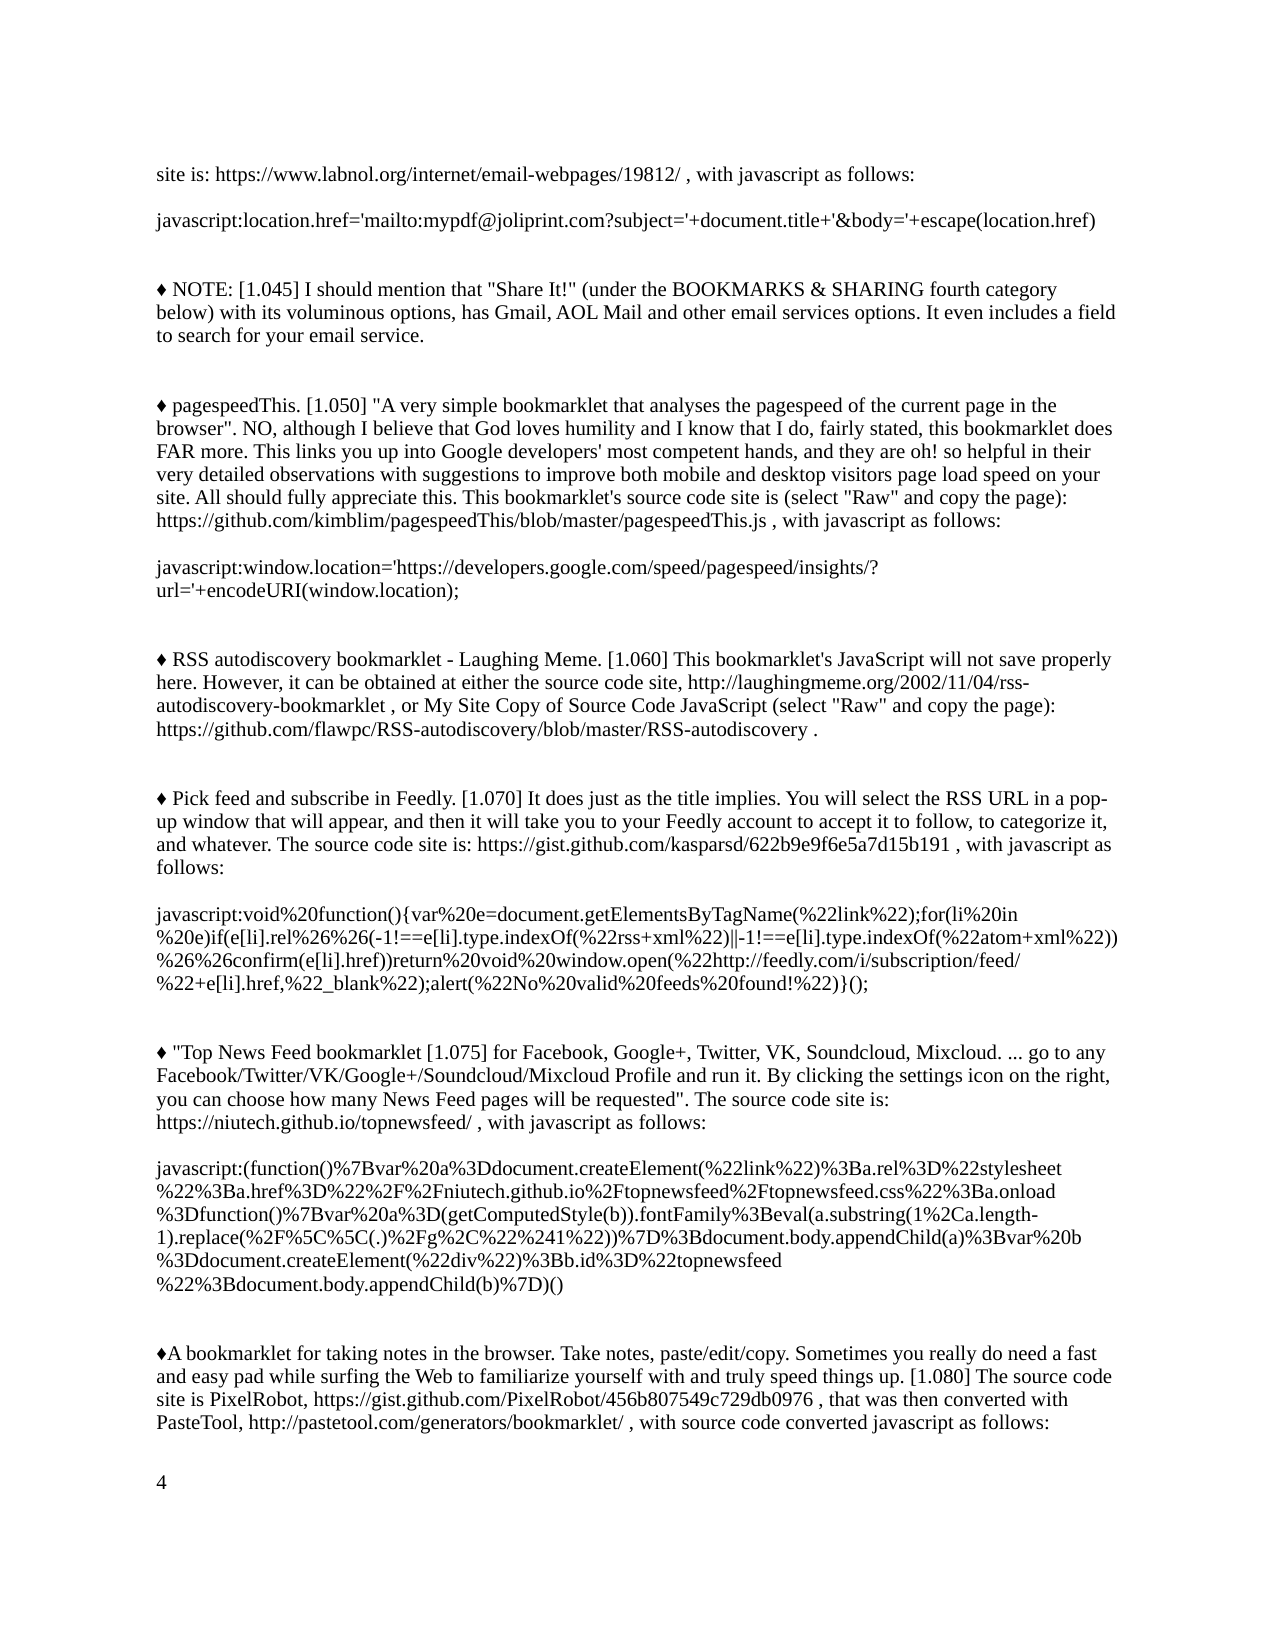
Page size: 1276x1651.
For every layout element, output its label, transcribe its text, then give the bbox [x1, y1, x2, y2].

text site is: https://www.labnol.org/internet/email-webpages/19812/ , with javascript as follows: [150, 156, 1125, 186]
text javascript:(function()%7Bvar%20a%3Ddocument.createElement(%22link%22)%3Ba.rel%3D%22stylesheet%22%3Ba.href%3D%22%2F%2Fniutech.github.io%2Ftopnewsfeed%2Ftopnewsfeed.css%22%3Ba.onload%3Dfunction()%7Bvar%20a%3D(getComputedStyle(b)).fontFamily%3Beval(a.substring(1%2Ca.length-1).replace(%2F%5C%5C(.)%2Fg%2C%22%241%22))%7D%3Bdocument.body.appendChild(a)%3Bvar%20b%3Ddocument.createElement(%22div%22)%3Bb.id%3D%22topnewsfeed%22%3Bdocument.body.appendChild(b)%7D)() [150, 1157, 1125, 1296]
text ♦ "Top News Feed bookmarklet [1.075] for Facebook, Google+, Twitter, VK, Soundcloud, Mixcloud. ... go to any Facebook/Twitter/VK/Google+/Soundcloud/Mixcloud Profile and run it. By clicking the settings icon on the right, you can choose how many News Feed pages will be requested". The source code site is: https://niutech.github.io/topnewsfeed/ , with javascript as follows: [150, 1041, 1125, 1134]
text javascript:location.href='mailto:mypdf@joliprint.com?subject='+document.title+'&body='+escape(location.href) [150, 209, 1125, 232]
text ♦ pagespeedThis. [1.050] "A very simple bookmarklet that analyses the pagespeed of the current page in the browser". NO, although I believe that God loves humility and I know that I do, fairly stated, this bookmarklet does FAR more. This links you up into Google developers' most competent hands, and they are oh! so helpful in their very detailed observations with suggestions to improve both mobile and desktop visitors page load speed on your site. All should fully appreciate this. This bookmarklet's source code site is (select "Raw" and copy the page): https://github.com/kimblim/pagespeedThis/blob/master/pagespeedThis.js , with javascript as follows: [150, 394, 1125, 532]
text ♦ NOTE: [1.045] I should mention that "Share It!" (under the BOOKMARKS & SHARING fourth category below) with its voluminous options, has Gmail, AOL Mail and other email services options. It even includes a field to search for your email service. [150, 278, 1125, 347]
text javascript:void%20function(){var%20e=document.getElementsByTagName(%22link%22);for(li%20in%20e)if(e[li].rel%26%26(-1!==e[li].type.indexOf(%22rss+xml%22)||-1!==e[li].type.indexOf(%22atom+xml%22))%26%26confirm(e[li].href))return%20void%20window.open(%22http://feedly.com/i/subscription/feed/%22+e[li].href,%22_blank%22);alert(%22No%20valid%20feeds%20found!%22)}(); [150, 902, 1125, 995]
text ♦ RSS autodiscovery bookmarklet - Laughing Meme. [1.060] This bookmarklet's JavaScript will not save properly here. However, it can be obtained at either the source code site, http://laughingmeme.org/2002/11/04/rss-autodiscovery-bookmarklet , or My Site Copy of Source Code JavaScript (select "Raw" and copy the page): https://github.com/flawpc/RSS-autodiscovery/blob/master/RSS-autodiscovery . [150, 648, 1125, 741]
text ♦A bookmarklet for taking notes in the browser. Take notes, paste/edit/copy. Sometimes you really do need a fast and easy pad while surfing the Web to familiarize yourself with and truly speed things up. [1.080] The source code site is PixelRobot, https://gist.github.com/PixelRobot/456b807549c729db0976 , that was then converted with PasteTool, http://pastetool.com/generators/bookmarklet/ , with source code converted javascript as follows: [150, 1342, 1125, 1441]
text ♦ Pick feed and subscribe in Feedly. [1.070] It does just as the title implies. You will select the RSS URL in a pop-up window that will appear, and then it will take you to your Feedly account to accept it to follow, to categorize it, and whatever. The source code site is: https://gist.github.com/kasparsd/622b9e9f6e5a7d15b191 , with javascript as follows: [150, 787, 1125, 879]
text javascript:window.location='https://developers.google.com/speed/pagespeed/insights/?url='+encodeURI(window.location); [150, 556, 1125, 602]
